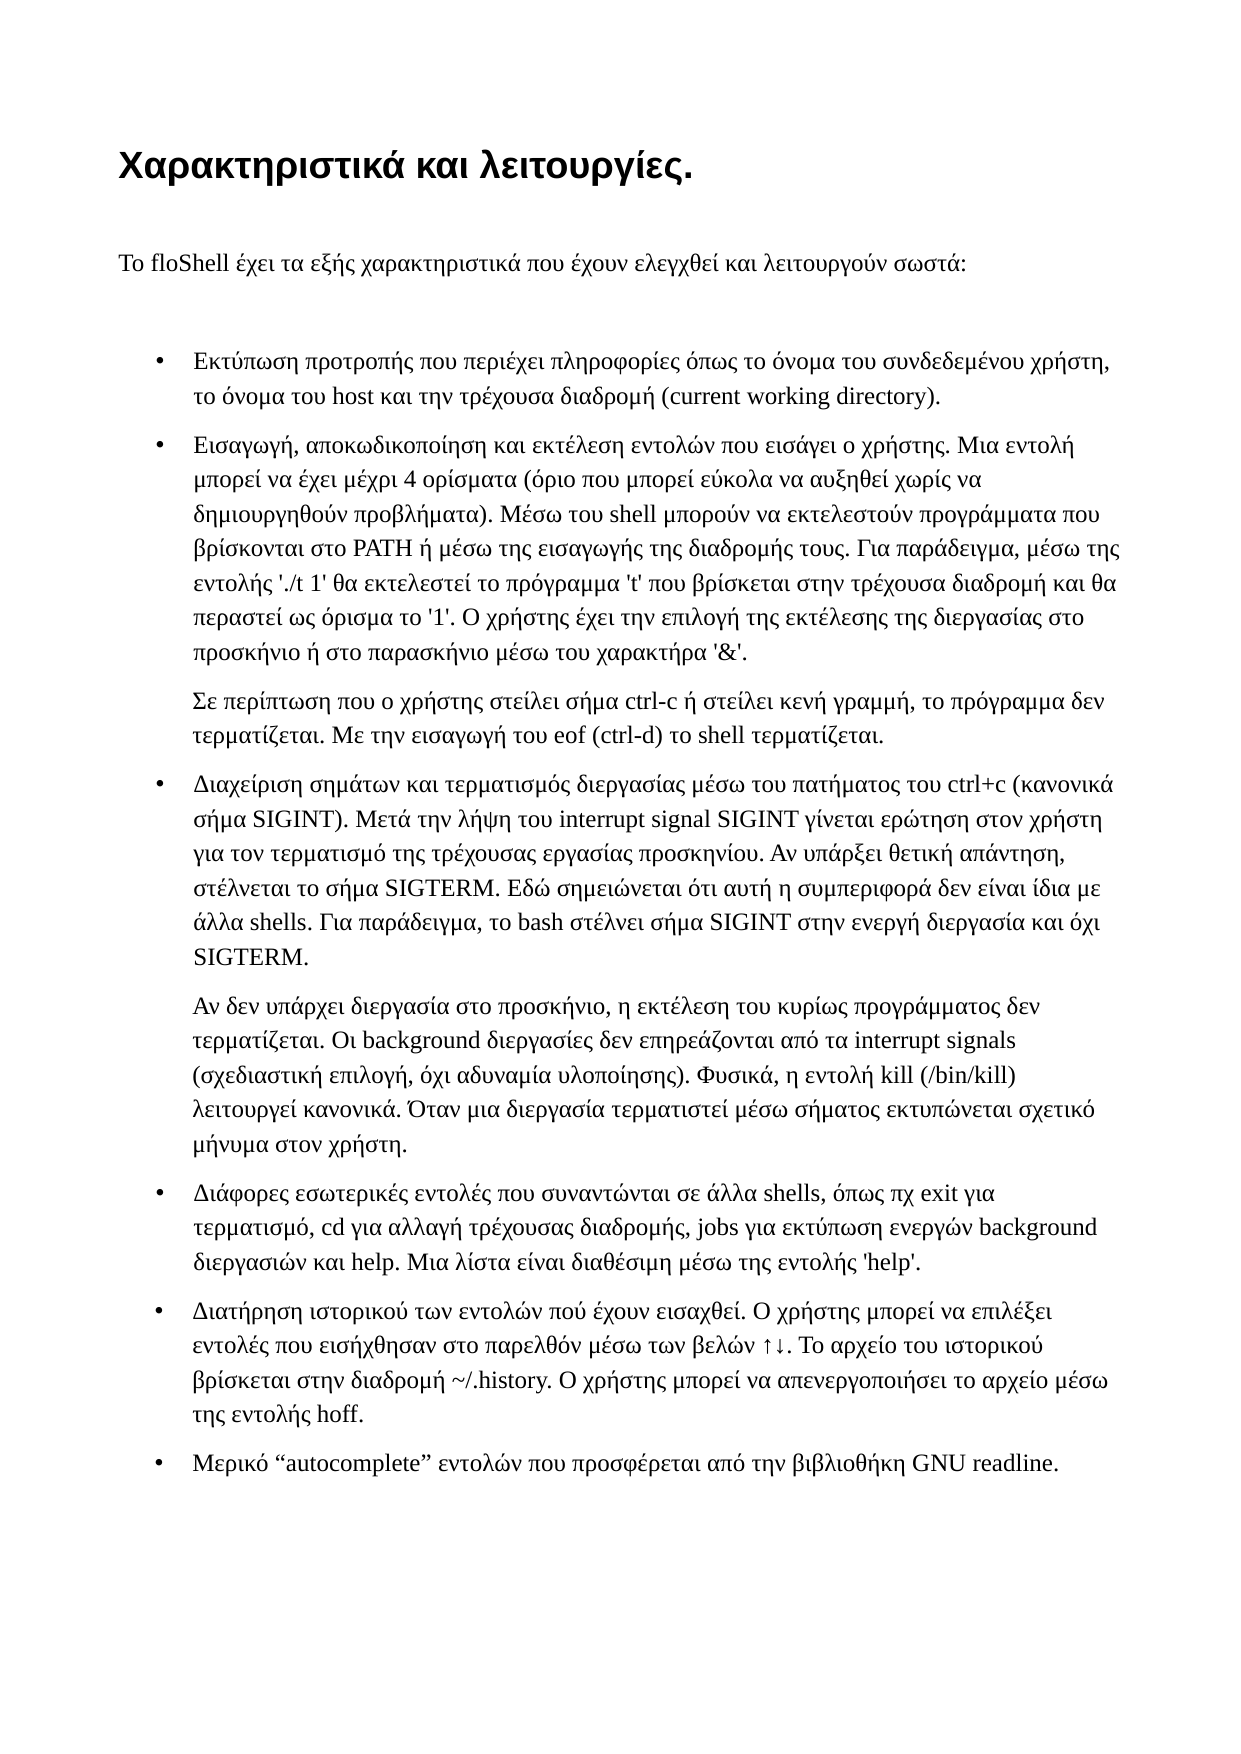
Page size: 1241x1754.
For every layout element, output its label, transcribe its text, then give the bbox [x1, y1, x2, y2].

list Μερικό “autocomplete” εντολών που προσφέρεται από την βιβλιοθήκη GNU readline. [154, 1448, 1122, 1477]
text Αν δεν υπάρχει διεργασία στο προσκήνιο, η εκτέλεση του κυρίως προγράμματος δεν τερματίζεται. Οι background διεργασίες δεν επηρεάζονται από τα interrupt signals (σχεδιαστική επιλογή, όχι αδυναμία υλοποίησης). Φυσικά, η εντολή kill (/bin/kill) λειτουργεί κανονικά. Όταν μια διεργασία τερματιστεί μέσω σήματος εκτυπώνεται σχετικό μήνυμα στον χρήστη. [192, 991, 1122, 1158]
text Το floShell έχει τα εξής χαρακτηριστικά που έχουν ελεγχθεί και λειτουργούν σωστά: [118, 248, 1122, 277]
list Διαχείριση σημάτων και τερματισμός διεργασίας μέσω του πατήματος του ctrl+c (κανονικά σήμα SIGINT). Μετά την λήψη του interrupt signal SIGINT γίνεται ερώτηση στον χρήστη για τον τερματισμό της τρέχουσας εργασίας προσκηνίου. Αν υπάρξει θετική απάντηση, στέλνεται το σήμα SIGTERM. Εδώ σημειώνεται ότι αυτή η συμπεριφορά δεν είναι ίδια με άλλα shells. Για παράδειγμα, το bash στέλνει σήμα SIGINT στην ενεργή διεργασία και όχι SIGTERM. [156, 769, 1122, 971]
list Διάφορες εσωτερικές εντολές που συναντώνται σε άλλα shells, όπως πχ exit για τερματισμό, cd για αλλαγή τρέχουσας διαδρομής, jobs για εκτύπωση ενεργών background διεργασιών και help. Μια λίστα είναι διαθέσιμη μέσω της εντολής 'help'. [156, 1178, 1122, 1276]
list Εισαγωγή, αποκωδικοποίηση και εκτέλεση εντολών που εισάγει ο χρήστης. Μια εντολή μπορεί να έχει μέχρι 4 ορίσματα (όριο που μπορεί εύκολα να αυξηθεί χωρίς να δημιουργηθούν προβλήματα). Μέσω του shell μπορούν να εκτελεστούν προγράμματα που βρίσκονται στο PATH ή μέσω της εισαγωγής της διαδρομής τους. Για παράδειγμα, μέσω της εντολής './t 1' θα εκτελεστεί το πρόγραμμα 't' που βρίσκεται στην τρέχουσα διαδρομή και θα περαστεί ως όρισμα το '1'. Ο χρήστης έχει την επιλογή της εκτέλεσης της διεργασίας στο προσκήνιο ή στο παρασκήνιο μέσω του χαρακτήρα '&'. [156, 430, 1122, 666]
text Σε περίπτωση που ο χρήστης στείλει σήμα ctrl-c ή στείλει κενή γραμμή, το πρόγραμμα δεν τερματίζεται. Με την εισαγωγή του eof (ctrl-d) το shell τερματίζεται. [192, 686, 1122, 749]
list Διατήρηση ιστορικού των εντολών πού έχουν εισαχθεί. Ο χρήστης μπορεί να επιλέξει εντολές που εισήχθησαν στο παρελθόν μέσω των βελών ↑↓. Το αρχείο του ιστορικού βρίσκεται στην διαδρομή ~/.history. Ο χρήστης μπορεί να απενεργοποιήσει το αρχείο μέσω της εντολής hoff. [154, 1296, 1122, 1428]
subtitle Χαρακτηριστικά και λειτουργίες. [118, 143, 1122, 187]
list Εκτύπωση προτροπής που περιέχει πληροφορίες όπως το όνομα του συνδεδεμένου χρήστη, το όνομα του host και την τρέχουσα διαδρομή (current working directory). [156, 346, 1122, 410]
